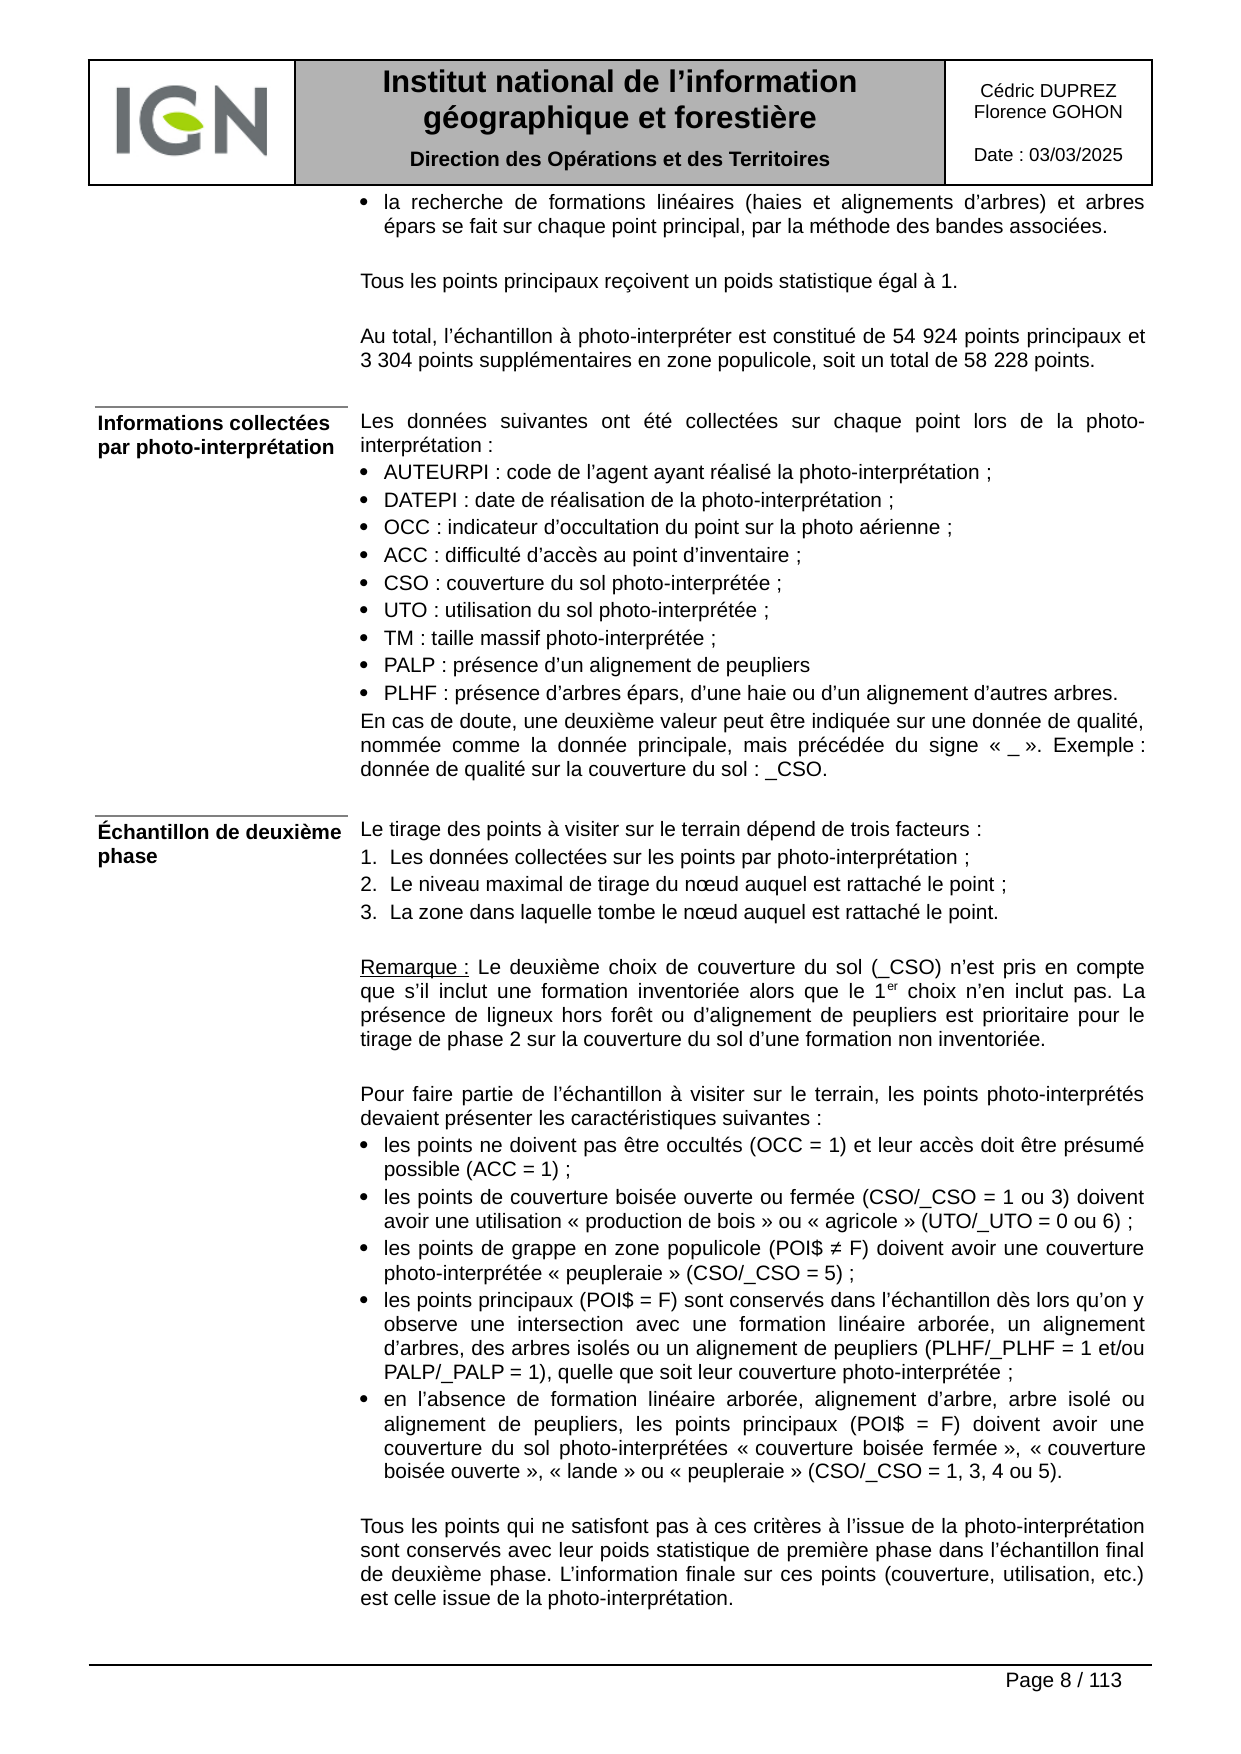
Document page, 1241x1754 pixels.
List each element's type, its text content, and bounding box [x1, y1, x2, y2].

picture [91, 62, 293, 180]
table_cell Échantillon de deuxième phase [89, 814, 354, 1643]
table_cell Pour constituer l’échantillon initial à photo-interpréter, les règles suivantes ont été appliquées : tous les nœuds sur le territoire de la première fraction annuelle de la grille décennale (INCREF = 0) définissent un point de l’échantillon à photo-interpréter ; à l’issue d’un croisement entre les nœuds et la couche des zones populicoles, pour tout nœud en zone populicole, on lui associe 15 points selon un maillage de quatre points par quatre points, avec 250 m entre chaque point, représenté comme suit : Le point principal, correspondant au nœud, est celui ayant la lettre F (donnée POI$) ; ces points sont de nouveau croisés avec la couche des zones populicoles, et tout point supplémentaire situé en zone populicole est conservé pour photo-interprétation ; la recherche de formations linéaires (haies et alignements d’arbres) et arbres épars se fait sur chaque point principal, par la méthode des bandes associées. Tous les points principaux reçoivent un poids statistique égal à 1. Au total, l’échantillon à photo-interpréter est constitué de 54 924 points principaux et 3 304 points supplémentaires en zone populicole, soit un total de 58 228 points. [354, 186, 1152, 405]
table_cell Les données suivantes ont été collectées sur chaque point lors de la photo-interprétation : AUTEURPI : code de l’agent ayant réalisé la photo-interprétation ; DATEPI : date de réalisation de la photo-interprétation ; OCC : indicateur d’occultation du point sur la photo aérienne ; ACC : difficulté d’accès au point d’inventaire ; CSO : couverture du sol photo-interprétée ; UTO : utilisation du sol photo-interprétée ; TM : taille massif photo-interprétée ; PALP : présence d’un alignement de peupliers PLHF : présence d’arbres épars, d’une haie ou d’un alignement d’autres arbres. En cas de doute, une deuxième valeur peut être indiquée sur une donnée de qualité, nommée comme la donnée principale, mais précédée du signe « _ ». Exemple : donnée de qualité sur la couverture du sol : _CSO. [354, 405, 1152, 814]
table_cell [89, 186, 354, 405]
table_cell Informations collectées par photo-interprétation [89, 405, 354, 814]
table_cell Le tirage des points à visiter sur le terrain dépend de trois facteurs : Les données collectées sur les points par photo-interprétation ; Le niveau maximal de tirage du nœud auquel est rattaché le point ; La zone dans laquelle tombe le nœud auquel est rattaché le point. Remarque : Le deuxième choix de couverture du sol (_CSO) n’est pris en compte que s’il inclut une formation inventoriée alors que le 1er choix n’en inclut pas. La présence de ligneux hors forêt ou d’alignement de peupliers est prioritaire pour le tirage de phase 2 sur la couverture du sol d’une formation non inventoriée. Pour faire partie de l’échantillon à visiter sur le terrain, les points photo-interprétés devaient présenter les caractéristiques suivantes : les points ne doivent pas être occultés (OCC = 1) et leur accès doit être présumé possible (ACC = 1) ; les points de couverture boisée ouverte ou fermée (CSO/_CSO = 1 ou 3) doivent avoir une utilisation « production de bois » ou « agricole » (UTO/_UTO = 0 ou 6) ; les points de grappe en zone populicole (POI$ ≠ F) doivent avoir une couverture photo-interprétée « peupleraie » (CSO/_CSO = 5) ; les points principaux (POI$ = F) sont conservés dans l’échantillon dès lors qu’on y observe une intersection avec une formation linéaire arborée, un alignement d’arbres, des arbres isolés ou un alignement de peupliers (PLHF/_PLHF = 1 et/ou PALP/_PALP = 1), quelle que soit leur couverture photo-interprétée ; en l’absence de formation linéaire arborée, alignement d’arbre, arbre isolé ou alignement de peupliers, les points principaux (POI$ = F) doivent avoir une couverture du sol photo-interprétées « couverture boisée fermée », « couverture boisée ouverte », « lande » ou « peupleraie » (CSO/_CSO = 1, 3, 4 ou 5). Tous les points qui ne satisfont pas à ces critères à l’issue de la photo-interprétation sont conservés avec leur poids statistique de première phase dans l’échantillon final de deuxième phase. L’information finale sur ces points (couverture, utilisation, etc.) est celle issue de la photo-interprétation. [354, 814, 1152, 1643]
